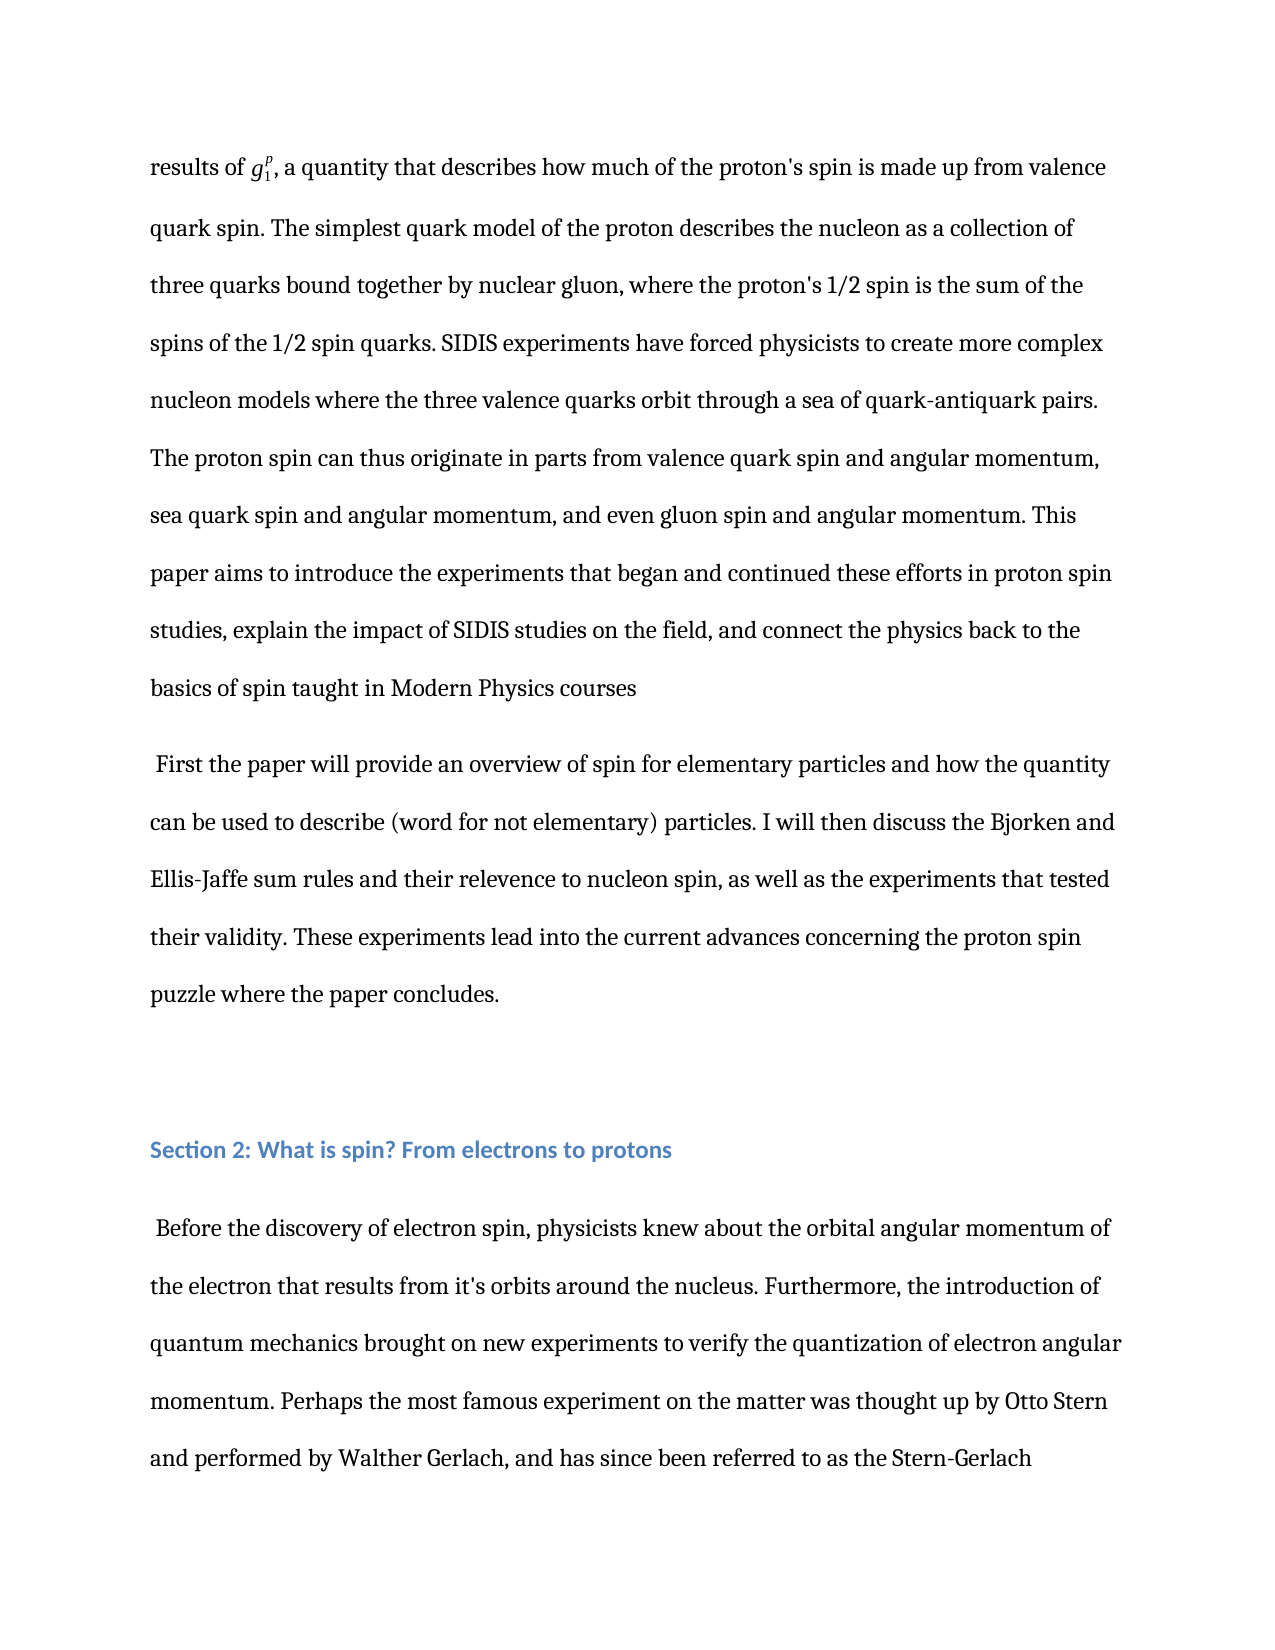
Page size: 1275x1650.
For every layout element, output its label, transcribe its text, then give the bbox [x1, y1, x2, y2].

subtitle Section 2: What is spin? From electrons to protons [150, 1134, 1125, 1165]
text Before the discovery of electron spin, physicists knew about the orbital angular momentum of the electron that results from it's orbits around the nucleus. Furthermore, the introduction of quantum mechanics brought on new experiments to verify the quantization of electron angular momentum. Perhaps the most famous experiment on the matter was thought up by Otto Stern and performed by Walther Gerlach, and has since been referred to as the Stern-Gerlach [150, 1214, 1125, 1473]
text First the paper will provide an overview of spin for elementary particles and how the quantity can be used to describe (word for not elementary) particles. I will then discuss the Bjorken and Ellis-Jaffe sum rules and their relevence to nucleon spin, as well as the experiments that tested their validity. These experiments lead into the current advances concerning the proton spin puzzle where the paper concludes. [150, 750, 1125, 1009]
text Over the past summer and throughout this semester I have had the opportunity to work on a particle physics research project. My project concerns the validity of TMD factorization in the Semi-Inclusive deep inelastic scattering (SIDIS) at CLAS12, a detector at Jefferson Lab. Specifically, I have worked on calculating SIDIS kinematics from CLAS12 data (and simulation) that can be used to calculate a quantity called affinity that estimates how well certain factorization schemes describe the QCD physics occuring in SIDIS. My project is tiny part of the giant global effort to describe the dynamics and structure of nucleons: the proton and neutron. This effort was jump started in 1988 when the European Muon Collaboration published the first results of , a quantity that describes how much of the proton's spin is made up from valence quark spin. The simplest quark model of the proton describes the nucleon as a collection of three quarks bound together by nuclear gluon, where the proton's 1/2 spin is the sum of the spins of the 1/2 spin quarks. SIDIS experiments have forced physicists to create more complex nucleon models where the three valence quarks orbit through a sea of quark-antiquark pairs. The proton spin can thus originate in parts from valence quark spin and angular momentum, sea quark spin and angular momentum, and even gluon spin and angular momentum. This paper aims to introduce the experiments that began and continued these efforts in proton spin studies, explain the impact of SIDIS studies on the field, and connect the physics back to the basics of spin taught in Modern Physics courses [150, 150, 1125, 702]
